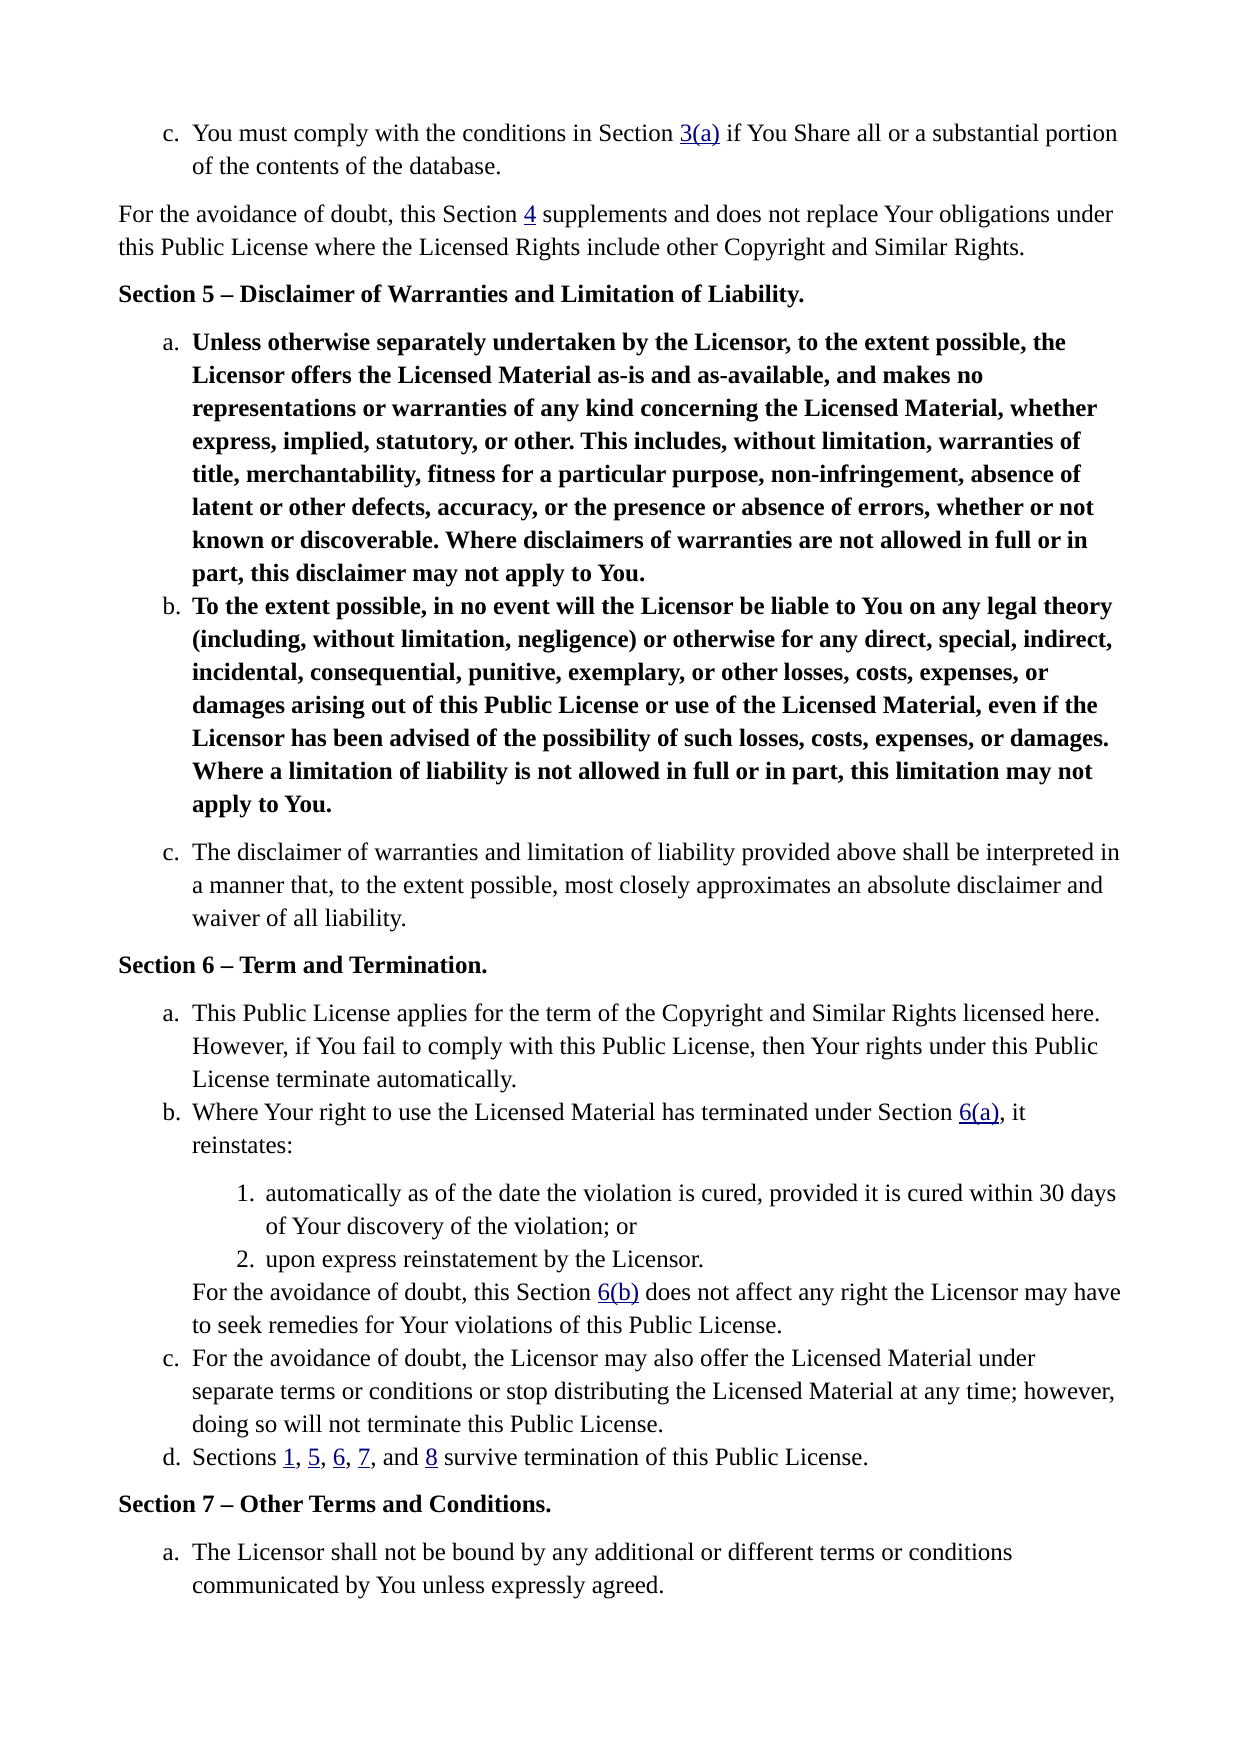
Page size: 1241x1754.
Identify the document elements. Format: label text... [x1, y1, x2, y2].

list To the extent possible, in no event will the Licensor be liable to You on any legal theory (including, without limitation, negligence) or otherwise for any direct, special, indirect, incidental, consequential, punitive, exemplary, or other losses, costs, expenses, or damages arising out of this Public License or use of the Licensed Material, even if the Licensor has been advised of the possibility of such losses, costs, expenses, or damages. Where a limitation of liability is not allowed in full or in part, this limitation may not apply to You. [162, 591, 1122, 818]
list Sections 1, 5, 6, 7, and 8 survive termination of this Public License. [162, 1442, 1122, 1471]
list upon express reinstatement by the Licensor. [236, 1244, 1122, 1273]
list automatically as of the date the violation is cured, provided it is cured within 30 days of Your discovery of the violation; or [236, 1178, 1122, 1239]
list For the avoidance of doubt, this Section 6(b) does not affect any right the Licensor may have to seek remedies for Your violations of this Public License. [162, 1277, 1122, 1339]
text For the avoidance of doubt, this Section 4 supplements and does not replace Your obligations under this Public License where the Licensed Rights include other Copyright and Similar Rights. [118, 199, 1122, 261]
list Where Your right to use the Licensed Material has terminated under Section 6(a), it reinstates: [162, 1097, 1122, 1159]
text Section 7 – Other Terms and Conditions. [118, 1489, 1122, 1518]
list This Public License applies for the term of the Copyright and Similar Rights licensed here. However, if You fail to comply with this Public License, then Your rights under this Public License terminate automatically. [162, 998, 1122, 1093]
list The Licensor shall not be bound by any additional or different terms or conditions communicated by You unless expressly agreed. [162, 1537, 1122, 1599]
list The disclaimer of warranties and limitation of liability provided above shall be interpreted in a manner that, to the extent possible, most closely approximates an absolute disclaimer and waiver of all liability. [162, 837, 1122, 932]
list You must comply with the conditions in Section 3(a) if You Share all or a substantial portion of the contents of the database. [162, 118, 1122, 180]
text Section 6 – Term and Termination. [118, 951, 1122, 979]
text Section 5 – Disclaimer of Warranties and Limitation of Liability. [118, 279, 1122, 308]
list For the avoidance of doubt, the Licensor may also offer the Licensed Material under separate terms or conditions or stop distributing the Licensed Material at any time; however, doing so will not terminate this Public License. [162, 1343, 1122, 1438]
list Unless otherwise separately undertaken by the Licensor, to the extent possible, the Licensor offers the Licensed Material as-is and as-available, and makes no representations or warranties of any kind concerning the Licensed Material, whether express, implied, statutory, or other. This includes, without limitation, warranties of title, merchantability, fitness for a particular purpose, non-infringement, absence of latent or other defects, accuracy, or the presence or absence of errors, whether or not known or discoverable. Where disclaimers of warranties are not allowed in full or in part, this disclaimer may not apply to You. [162, 327, 1122, 587]
